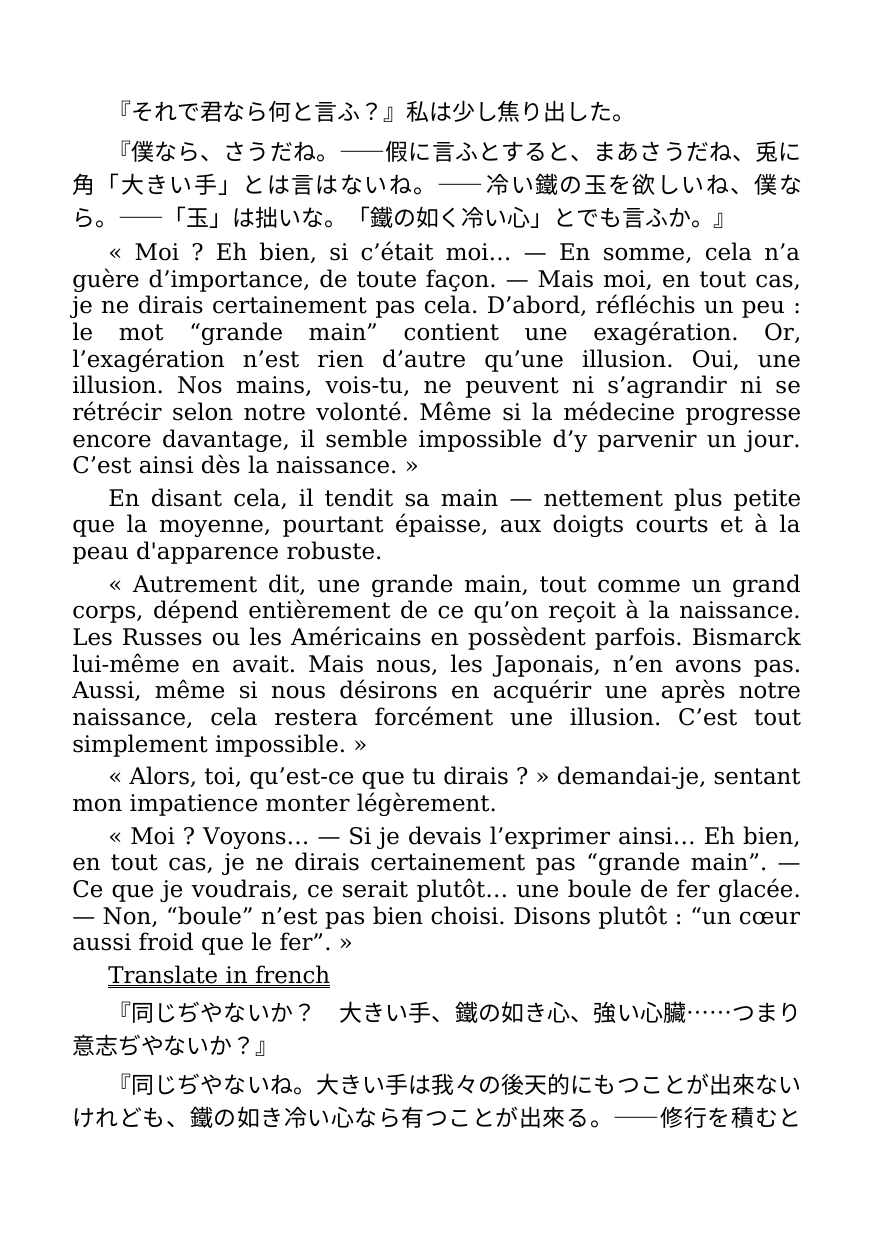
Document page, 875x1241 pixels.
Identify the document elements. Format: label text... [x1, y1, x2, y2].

text 『同じぢやないか？ 大きい手、鐵の如き心、強い心臟……つまり意志ぢやないか？』 [72, 995, 802, 1061]
text En disant cela, il tendit sa main — nettement plus petite que la moyenne, pourtant épaisse, aux doigts courts et à la peau d'apparence robuste. [72, 485, 802, 565]
text « Moi ? Voyons… — Si je devais l’exprimer ainsi… Eh bien, en tout cas, je ne dirais certainement pas “grande main”. — Ce que je voudrais, ce serait plutôt… une boule de fer glacée. — Non, “boule” n’est pas bien choisi. Disons plutôt : “un cœur aussi froid que le fer”. » [72, 823, 802, 956]
text Translate in french [72, 962, 802, 989]
text 『僕なら、さうだね。――假に言ふとすると、まあさうだね、兎に角「大きい手」とは言はないね。――冷い鐵の玉を欲しいね、僕なら。――「玉」は拙いな。「鐵の如く冷い心」とでも言ふか。』 [72, 133, 802, 233]
text « Moi ? Eh bien, si c’était moi… — En somme, cela n’a guère d’importance, de toute façon. — Mais moi, en tout cas, je ne dirais certainement pas cela. D’abord, réfléchis un peu : le mot “grande main” contient une exagération. Or, l’exagération n’est rien d’autre qu’une illusion. Oui, une illusion. Nos mains, vois-tu, ne peuvent ni s’agrandir ni se rétrécir selon notre volonté. Même si la médecine progresse encore davantage, il semble impossible d’y parvenir un jour. C’est ainsi dès la naissance. » [72, 239, 802, 479]
text 『同じぢやないね。大きい手は我々の後天的にもつことが出來ないけれども、鐵の如き冷い心なら有つことが出來る。――修行を積むと [72, 1067, 802, 1133]
text « Autrement dit, une grande main, tout comme un grand corps, dépend entièrement de ce qu’on reçoit à la naissance. Les Russes ou les Américains en possèdent parfois. Bismarck lui-même en avait. Mais nous, les Japonais, n’en avons pas. Aussi, même si nous désirons en acquérir une après notre naissance, cela restera forcément une illusion. C’est tout simplement impossible. » [72, 571, 802, 758]
text 『それで君なら何と言ふ？』私は少し焦り出した。 [72, 94, 802, 127]
text « Alors, toi, qu’est-ce que tu dirais ? » demandai-je, sentant mon impatience monter légèrement. [72, 763, 802, 817]
